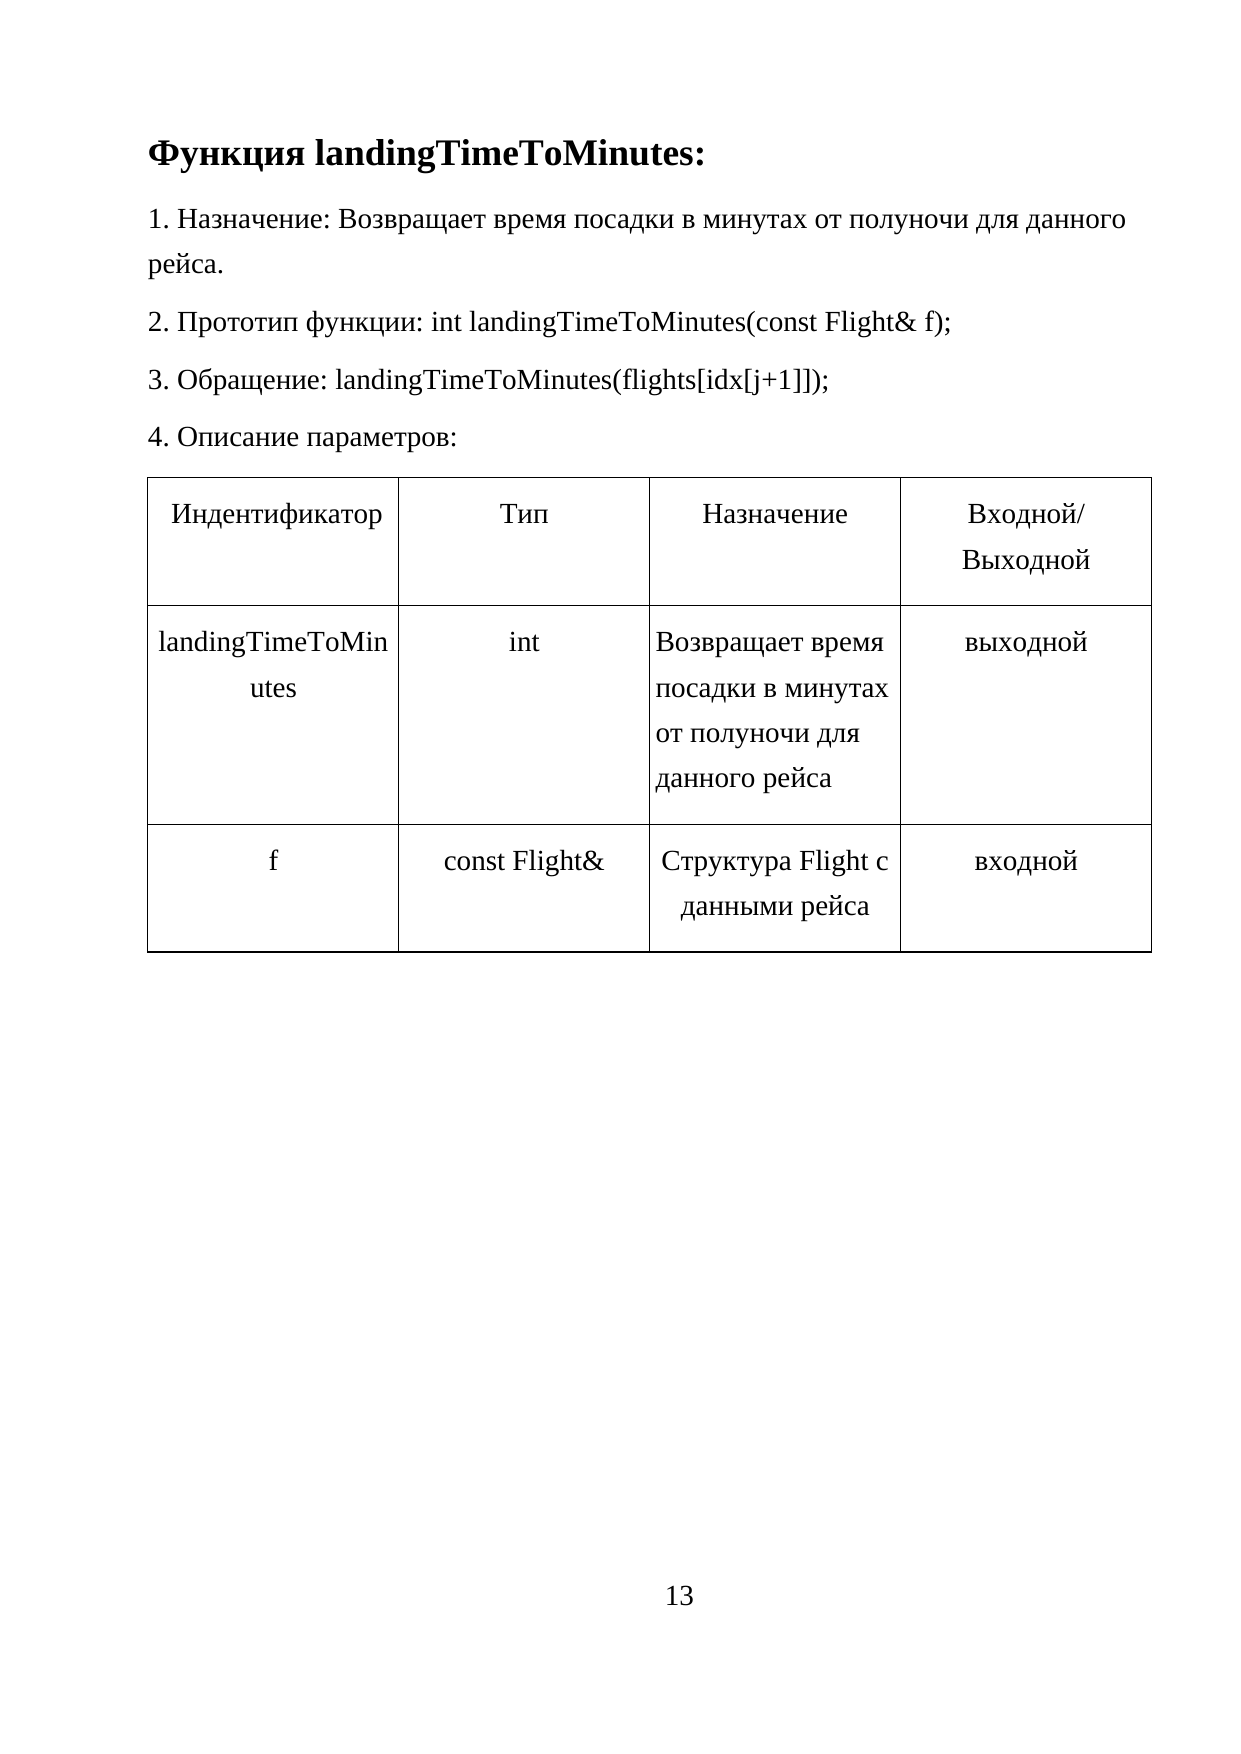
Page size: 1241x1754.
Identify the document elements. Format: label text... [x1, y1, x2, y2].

text 3. Обращение: landingTimeToMinutes(flights[idx[j+1]]); [148, 362, 1152, 395]
text 2. Прототип функции: int landingTimeToMinutes(const Flight& f); [148, 304, 1152, 338]
table_cell landingTimeToMinutes [148, 606, 398, 823]
table_header Индентификатор [148, 478, 398, 605]
table_cell Структура Flight с данными рейса [650, 825, 900, 951]
text 1. Назначение: Возвращает время посадки в минутах от полуночи для данного рейса. [148, 201, 1152, 280]
table_header Назначение [650, 478, 900, 605]
text Функция landingTimeToMinutes: [148, 131, 1152, 174]
table_cell Возвращает время посадки в минутах от полуночи для данного рейса [650, 606, 900, 823]
table_header Тип [399, 478, 649, 605]
table_header Входной/Выходной [901, 478, 1151, 605]
text 4. Описание параметров: [148, 419, 1152, 453]
table_cell f [148, 825, 398, 951]
table_cell int [399, 606, 649, 823]
table_cell const Flight& [399, 825, 649, 951]
table_cell выходной [901, 606, 1151, 823]
table_cell входной [901, 825, 1151, 951]
